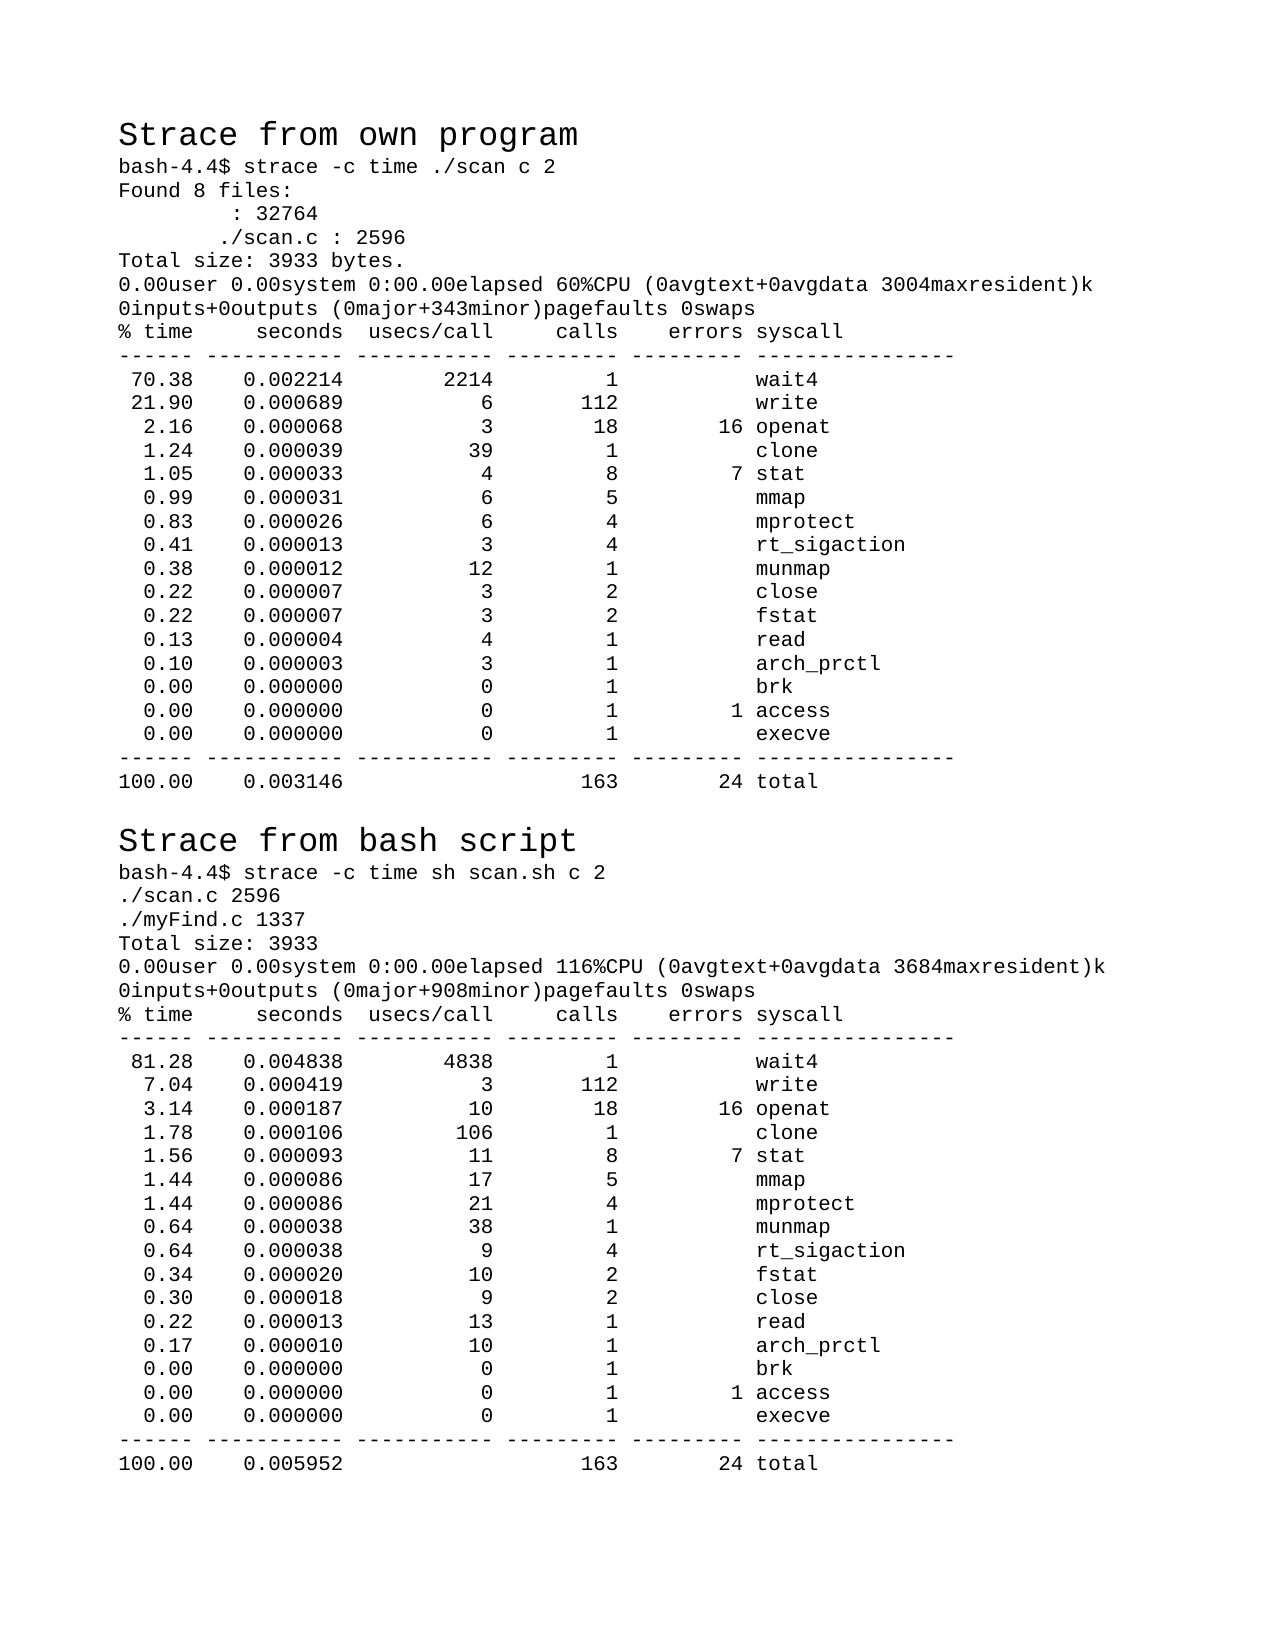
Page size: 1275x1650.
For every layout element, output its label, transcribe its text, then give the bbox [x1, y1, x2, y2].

text 0.30 0.000018 9 2 close [118, 1287, 1157, 1311]
text 0.00 0.000000 0 1 brk [118, 1358, 1157, 1382]
text 0.41 0.000013 3 4 rt_sigaction [118, 534, 1157, 558]
text 0inputs+0outputs (0major+908minor)pagefaults 0swaps [118, 980, 1157, 1003]
text 100.00 0.003146 163 24 total [118, 771, 1157, 794]
text 0.22 0.000007 3 2 fstat [118, 605, 1157, 629]
text 0.00user 0.00system 0:00.00elapsed 116%CPU (0avgtext+0avgdata 3684maxresident)k [118, 956, 1157, 980]
text 0inputs+0outputs (0major+343minor)pagefaults 0swaps [118, 298, 1157, 321]
text 1.78 0.000106 106 1 clone [118, 1122, 1157, 1145]
text 7.04 0.000419 3 112 write [118, 1074, 1157, 1098]
text Strace from bash script [118, 824, 1157, 862]
text 1.56 0.000093 11 8 7 stat [118, 1145, 1157, 1169]
text ./scan.c 2596 [118, 885, 1157, 909]
text 0.00 0.000000 0 1 execve [118, 723, 1157, 747]
text 0.00 0.000000 0 1 brk [118, 676, 1157, 700]
text 0.00 0.000000 0 1 1 access [118, 700, 1157, 723]
text Found 8 files: [118, 179, 1157, 203]
text Total size: 3933 bytes. [118, 251, 1157, 274]
text 0.17 0.000010 10 1 arch_prctl [118, 1334, 1157, 1358]
text Strace from own program [118, 118, 1157, 156]
text 0.22 0.000007 3 2 close [118, 582, 1157, 605]
text 0.00 0.000000 0 1 execve [118, 1406, 1157, 1429]
text bash-4.4$ strace -c time ./scan c 2 [118, 156, 1157, 179]
text bash-4.4$ strace -c time sh scan.sh c 2 [118, 862, 1157, 885]
text 100.00 0.005952 163 24 total [118, 1453, 1157, 1476]
text ------ ----------- ----------- --------- --------- ---------------- [118, 345, 1157, 369]
text 0.00user 0.00system 0:00.00elapsed 60%CPU (0avgtext+0avgdata 3004maxresident)k [118, 274, 1157, 298]
text 0.22 0.000013 13 1 read [118, 1311, 1157, 1334]
text ------ ----------- ----------- --------- --------- ---------------- [118, 747, 1157, 771]
text ------ ----------- ----------- --------- --------- ---------------- [118, 1027, 1157, 1051]
text : 32764 [118, 203, 1157, 227]
text 1.44 0.000086 17 5 mmap [118, 1169, 1157, 1193]
text 21.90 0.000689 6 112 write [118, 392, 1157, 416]
text 0.38 0.000012 12 1 munmap [118, 558, 1157, 582]
text 1.24 0.000039 39 1 clone [118, 440, 1157, 463]
text 0.13 0.000004 4 1 read [118, 629, 1157, 652]
text 0.64 0.000038 38 1 munmap [118, 1216, 1157, 1240]
text ./myFind.c 1337 [118, 909, 1157, 933]
text 0.64 0.000038 9 4 rt_sigaction [118, 1240, 1157, 1264]
text % time seconds usecs/call calls errors syscall [118, 1003, 1157, 1027]
text 1.05 0.000033 4 8 7 stat [118, 463, 1157, 487]
text 0.34 0.000020 10 2 fstat [118, 1264, 1157, 1287]
text 0.00 0.000000 0 1 1 access [118, 1382, 1157, 1406]
text % time seconds usecs/call calls errors syscall [118, 321, 1157, 345]
text ------ ----------- ----------- --------- --------- ---------------- [118, 1429, 1157, 1453]
text 0.83 0.000026 6 4 mprotect [118, 511, 1157, 534]
text ./scan.c : 2596 [118, 227, 1157, 251]
text 3.14 0.000187 10 18 16 openat [118, 1098, 1157, 1122]
text 70.38 0.002214 2214 1 wait4 [118, 369, 1157, 392]
text 0.10 0.000003 3 1 arch_prctl [118, 652, 1157, 676]
text 1.44 0.000086 21 4 mprotect [118, 1193, 1157, 1216]
text Total size: 3933 [118, 933, 1157, 956]
text 81.28 0.004838 4838 1 wait4 [118, 1051, 1157, 1074]
text 0.99 0.000031 6 5 mmap [118, 487, 1157, 511]
text 2.16 0.000068 3 18 16 openat [118, 416, 1157, 440]
